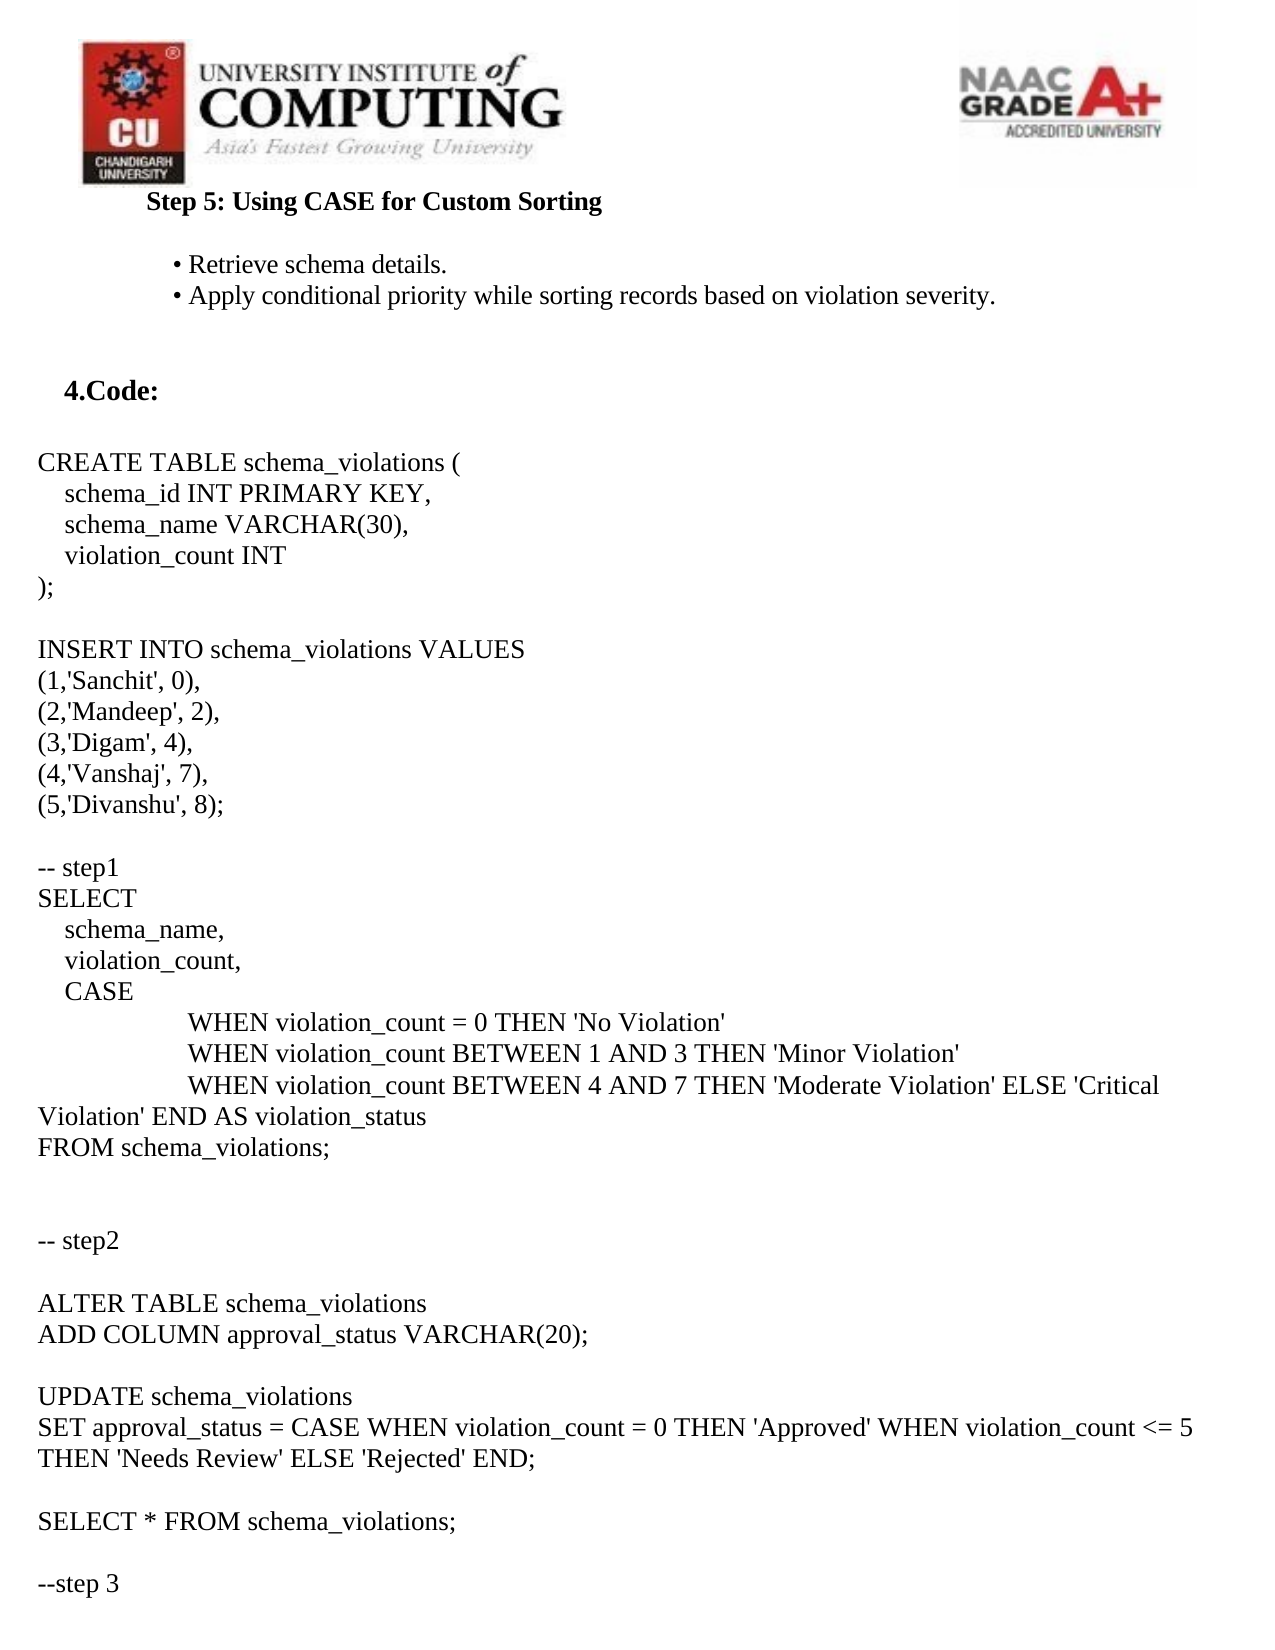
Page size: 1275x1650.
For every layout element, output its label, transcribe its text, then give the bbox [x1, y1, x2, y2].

text CASE [37, 975, 1237, 1006]
text • Apply conditional priority while sorting records based on violation severity. [146, 279, 1237, 310]
text SELECT [37, 882, 1237, 913]
text ); [37, 570, 1237, 602]
text FROM schema_violations; [37, 1131, 1237, 1162]
text CREATE TABLE schema_violations ( [37, 446, 1237, 477]
text INSERT INTO schema_violations VALUES [37, 633, 1237, 664]
text SELECT * FROM schema_violations; [37, 1505, 1237, 1536]
text --step 3 [37, 1567, 1237, 1598]
text -- step2 [37, 1224, 1237, 1256]
text WHEN violation_count BETWEEN 4 AND 7 THEN 'Moderate Violation' ELSE 'Critical Violation' END AS violation_status [37, 1069, 1237, 1131]
text (1,'Sanchit', 0), [37, 664, 1237, 695]
text schema_name VARCHAR(30), [37, 508, 1237, 539]
text violation_count INT [37, 539, 1237, 570]
text (2,'Mandeep', 2), [37, 695, 1237, 726]
text -- step1 [37, 851, 1237, 882]
text WHEN violation_count BETWEEN 1 AND 3 THEN 'Minor Violation' [37, 1038, 1237, 1069]
text schema_id INT PRIMARY KEY, [37, 477, 1237, 508]
text SET approval_status = CASE WHEN violation_count = 0 THEN 'Approved' WHEN violation_count <= 5 THEN 'Needs Review' ELSE 'Rejected' END; [37, 1411, 1237, 1474]
text ADD COLUMN approval_status VARCHAR(20); [37, 1318, 1237, 1349]
text ALTER TABLE schema_violations [37, 1287, 1237, 1318]
text (5,'Divanshu', 8); [37, 788, 1237, 819]
text UPDATE schema_violations [37, 1380, 1237, 1411]
text WHEN violation_count = 0 THEN 'No Violation' [37, 1006, 1237, 1038]
text (4,'Vanshaj', 7), [37, 757, 1237, 788]
text violation_count, [37, 944, 1237, 975]
text (3,'Digam', 4), [37, 726, 1237, 757]
picture [78, 39, 567, 188]
picture [958, 0, 1198, 185]
text • Retrieve schema details. [146, 248, 1237, 279]
text 4.Code: [37, 373, 1237, 406]
text Step 5: Using CASE for Custom Sorting [146, 185, 1237, 217]
text schema_name, [37, 913, 1237, 944]
